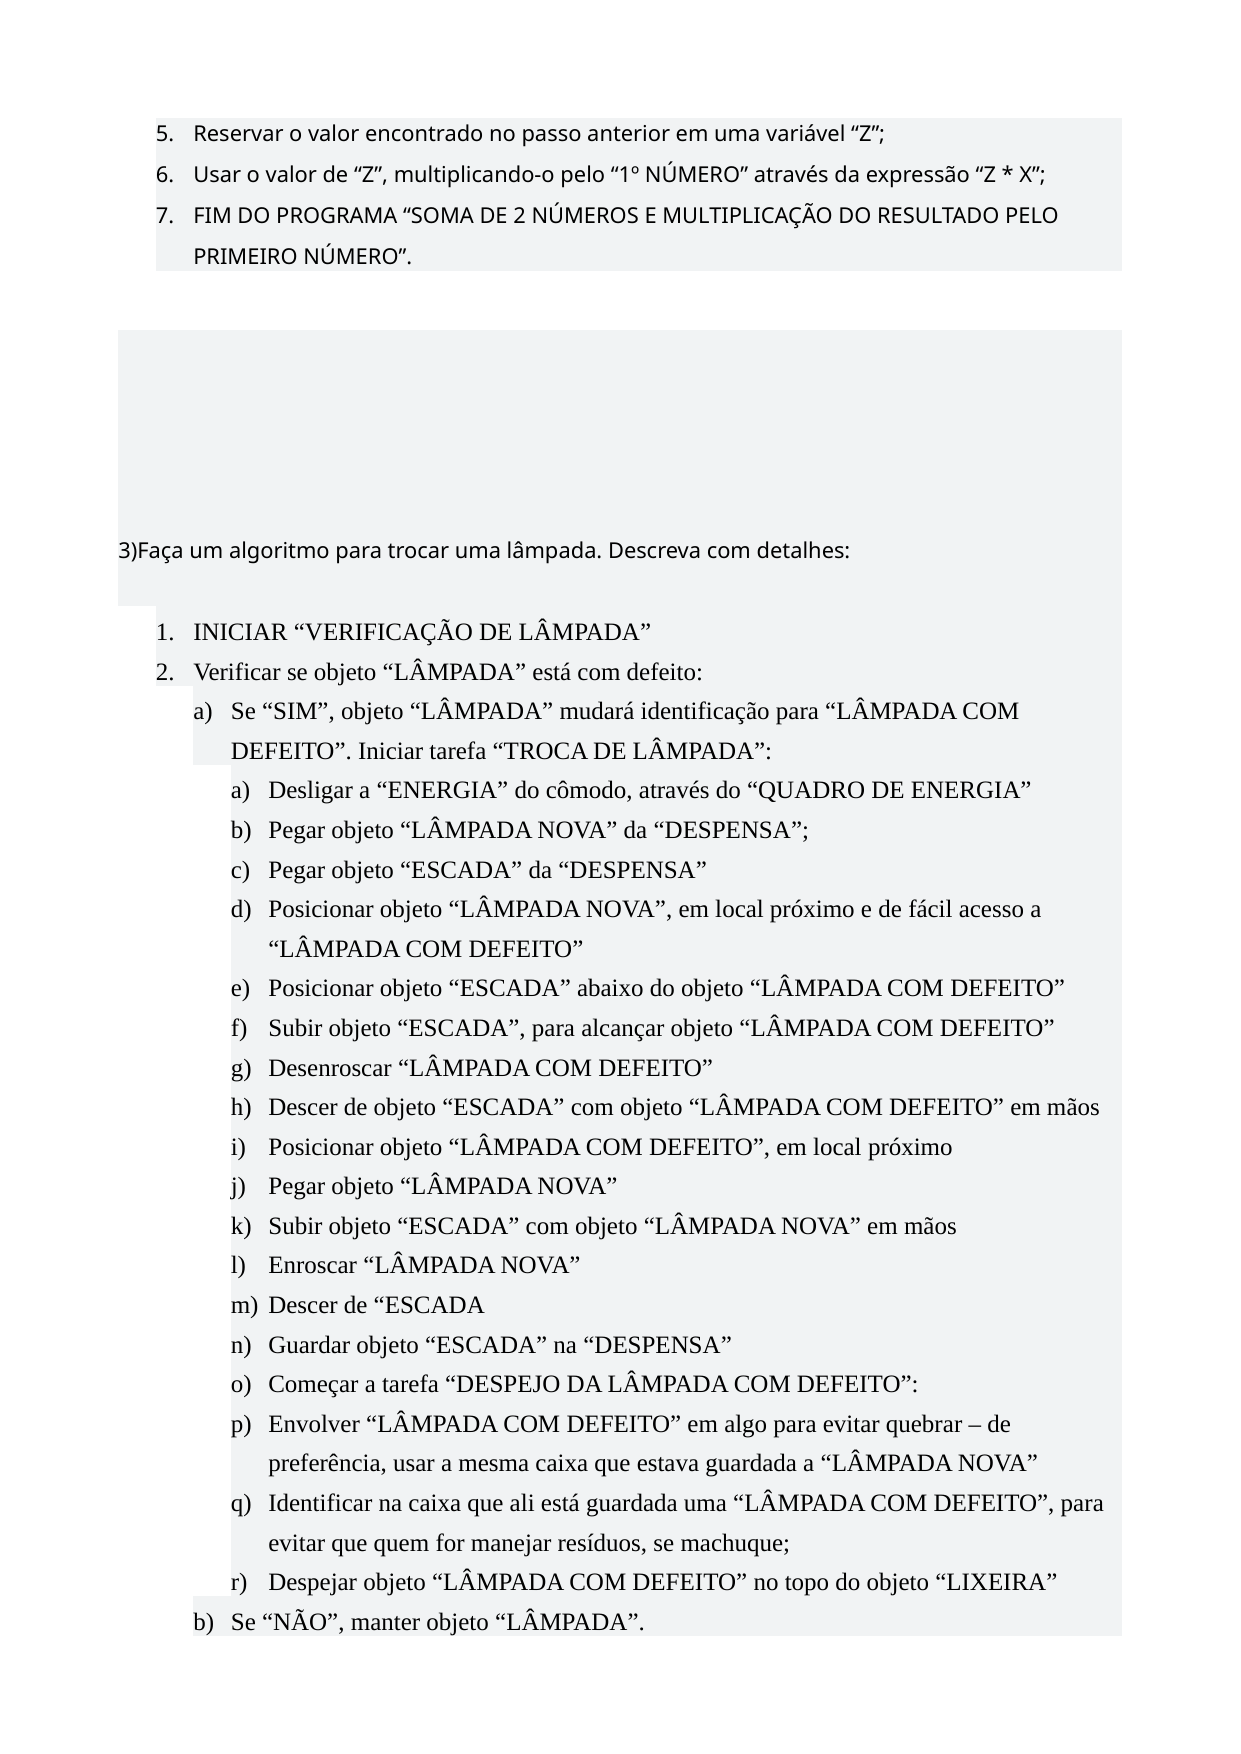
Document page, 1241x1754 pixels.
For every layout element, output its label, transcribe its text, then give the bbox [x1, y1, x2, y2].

list Se “SIM”, objeto “LÂMPADA” mudará identificação para “LÂMPADA COM DEFEITO”. Iniciar tarefa “TROCA DE LÂMPADA”: [193, 696, 1122, 765]
list Enroscar “LÂMPADA NOVA” [231, 1251, 1122, 1279]
list Desenroscar “LÂMPADA COM DEFEITO” [231, 1053, 1122, 1081]
list INICIAR “VERIFICAÇÃO DE LÂMPADA” [156, 617, 1122, 646]
list Envolver “LÂMPADA COM DEFEITO” em algo para evitar quebrar – de preferência, usar a mesma caixa que estava guardada a “LÂMPADA NOVA” [231, 1409, 1122, 1477]
list Subir objeto “ESCADA” com objeto “LÂMPADA NOVA” em mãos [231, 1211, 1122, 1240]
list Começar a tarefa “DESPEJO DA LÂMPADA COM DEFEITO”: [231, 1369, 1122, 1398]
list Despejar objeto “LÂMPADA COM DEFEITO” no topo do objeto “LIXEIRA” [231, 1567, 1122, 1596]
list Desligar a “ENERGIA” do cômodo, através do “QUADRO DE ENERGIA” [231, 776, 1122, 804]
list Pegar objeto “LÂMPADA NOVA” da “DESPENSA”; [231, 815, 1122, 844]
list Posicionar objeto “ESCADA” abaixo do objeto “LÂMPADA COM DEFEITO” [231, 973, 1122, 1002]
list Reservar o valor encontrado no passo anterior em uma variável “Z”; [156, 118, 1122, 148]
list Pegar objeto “ESCADA” da “DESPENSA” [231, 855, 1122, 883]
list Posicionar objeto “LÂMPADA COM DEFEITO”, em local próximo [231, 1132, 1122, 1161]
list FIM DO PROGRAMA “SOMA DE 2 NÚMEROS E MULTIPLICAÇÃO DO RESULTADO PELO PRIMEIRO NÚMERO”. [156, 200, 1122, 271]
list Usar o valor de “Z”, multiplicando-o pelo “1º NÚMERO” através da expressão “Z * X”; [156, 159, 1122, 189]
list Identificar na caixa que ali está guardada uma “LÂMPADA COM DEFEITO”, para evitar que quem for manejar resíduos, se machuque; [231, 1488, 1122, 1556]
list Se “NÃO”, manter objeto “LÂMPADA”. [193, 1607, 1122, 1636]
list Descer de “ESCADA [231, 1290, 1122, 1319]
text 3)Faça um algoritmo para trocar uma lâmpada. Descreva com detalhes: [118, 535, 1122, 565]
list Descer de objeto “ESCADA” com objeto “LÂMPADA COM DEFEITO” em mãos [231, 1092, 1122, 1121]
list Pegar objeto “LÂMPADA NOVA” [231, 1171, 1122, 1200]
list Subir objeto “ESCADA”, para alcançar objeto “LÂMPADA COM DEFEITO” [231, 1013, 1122, 1042]
list Posicionar objeto “LÂMPADA NOVA”, em local próximo e de fácil acesso a “LÂMPADA COM DEFEITO” [231, 894, 1122, 963]
list Guardar objeto “ESCADA” na “DESPENSA” [231, 1330, 1122, 1358]
list Verificar se objeto “LÂMPADA” está com defeito: [156, 657, 1122, 686]
